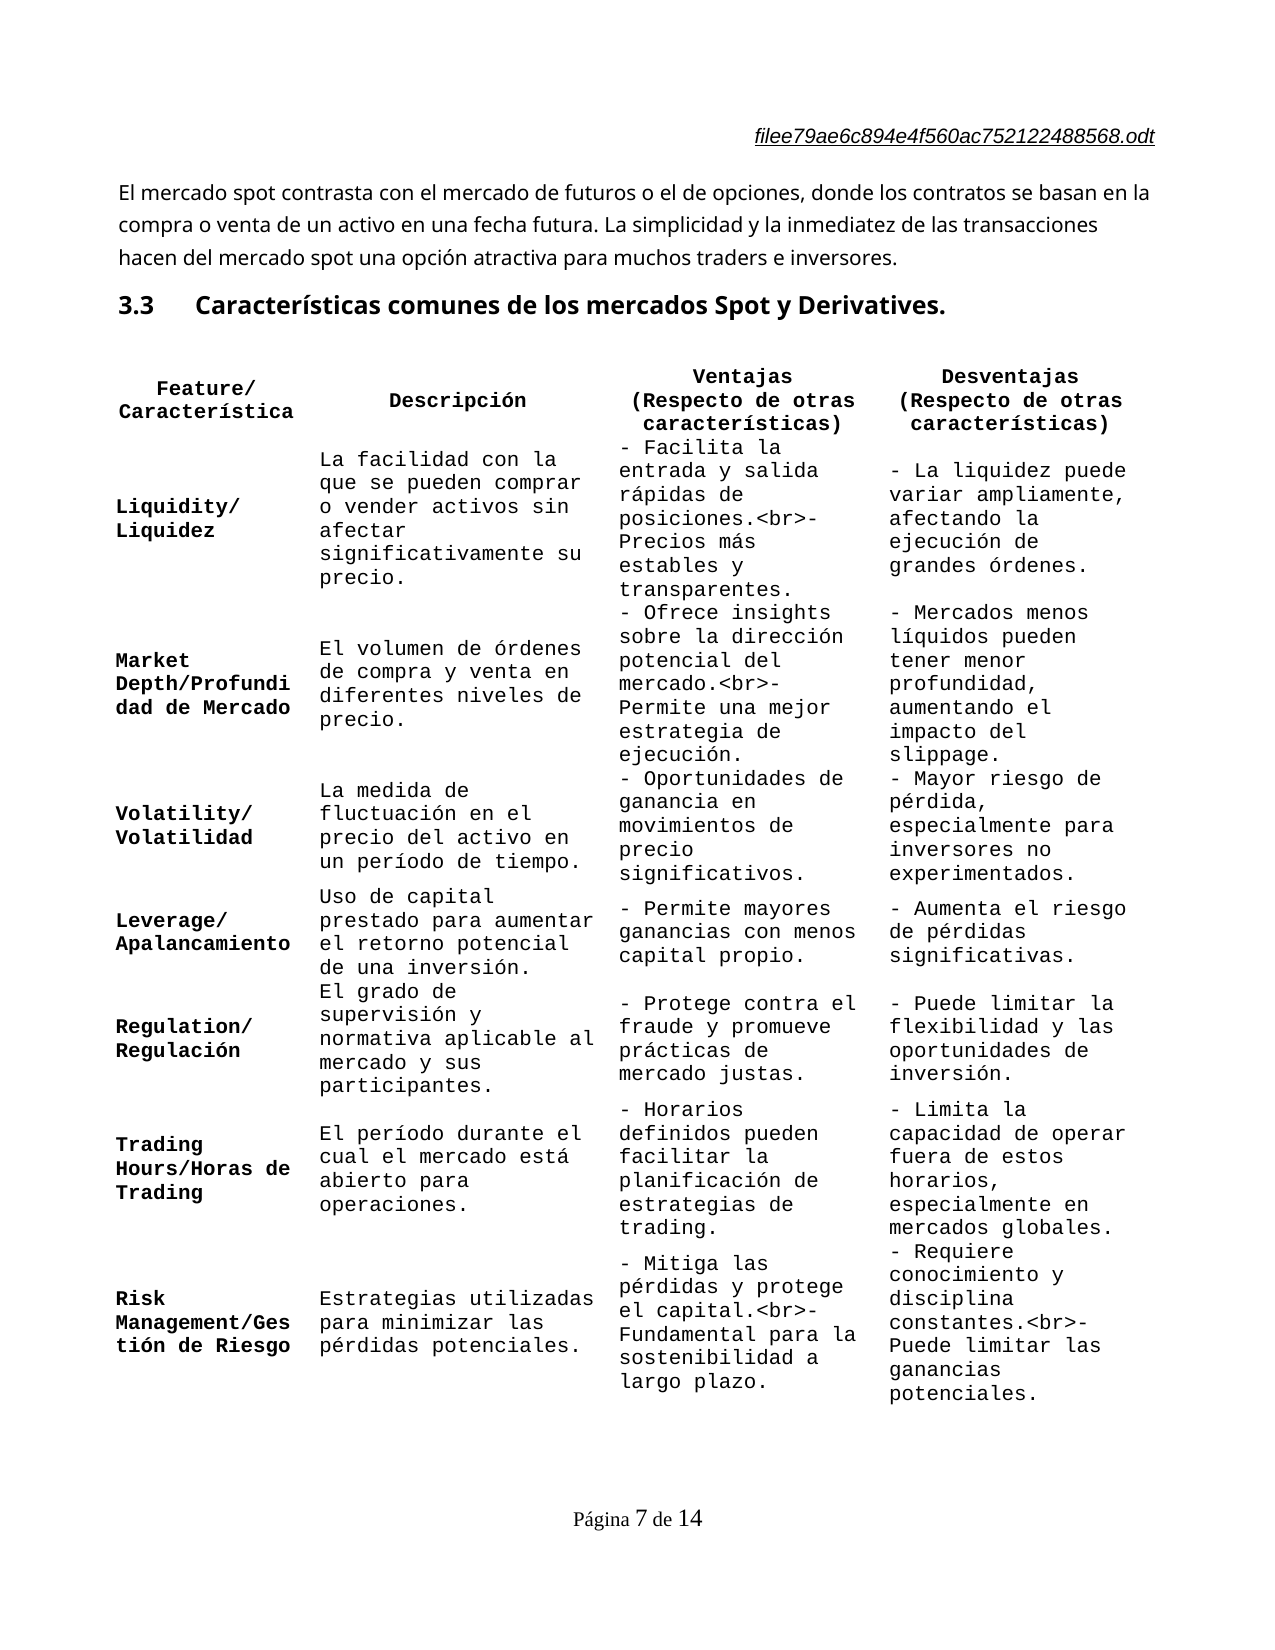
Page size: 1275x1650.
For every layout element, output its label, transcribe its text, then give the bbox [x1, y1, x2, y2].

table_header Feature/Característica [104, 366, 308, 437]
subtitle Características comunes de los mercados Spot y Derivatives. [118, 287, 1157, 321]
table_cell - La liquidez puede variar ampliamente, afectando la ejecución de grandes órdenes. [878, 437, 1143, 602]
table_cell Estrategias utilizadas para minimizar las pérdidas potenciales. [308, 1241, 607, 1406]
table_cell - Puede limitar la flexibilidad y las oportunidades de inversión. [878, 981, 1143, 1099]
table_cell - Protege contra el fraude y promueve prácticas de mercado justas. [608, 981, 878, 1099]
table_cell La medida de fluctuación en el precio del activo en un período de tiempo. [308, 768, 607, 886]
table_cell Leverage/Apalancamiento [104, 886, 308, 981]
table_cell - Horarios definidos pueden facilitar la planificación de estrategias de trading. [866, 1099, 878, 1241]
table_cell La facilidad con la que se pueden comprar o vender activos sin afectar significativamente su precio. [308, 437, 607, 602]
table_cell - Aumenta el riesgo de pérdidas significativas. [878, 886, 1143, 981]
table_cell - Oportunidades de ganancia en movimientos de precio significativos. [866, 768, 878, 886]
table_cell - Permite mayores ganancias con menos capital propio. [608, 886, 878, 981]
table_header Descripción [308, 366, 607, 437]
text El mercado spot contrasta con el mercado de futuros o el de opciones, donde los contratos se basan en la compra o venta de un activo en una fecha futura. La simplicidad y la inmediatez de las transacciones hacen del mercado spot una opción atractiva para muchos traders e inversores. [118, 178, 1157, 271]
table_cell Risk Management/Gestión de Riesgo [104, 1241, 308, 1406]
table_cell Trading Hours/Horas de Trading [104, 1099, 308, 1241]
table_cell El período durante el cual el mercado está abierto para operaciones. [308, 1099, 607, 1241]
table_cell - Facilita la entrada y salida rápidas de posiciones.<br>- Precios más estables y transparentes. [866, 437, 878, 602]
table_cell Liquidity/Liquidez [104, 437, 308, 602]
table_cell Market Depth/Profundidad de Mercado [104, 603, 308, 768]
table_cell - Mitiga las pérdidas y protege el capital.<br>- Fundamental para la sostenibilidad a largo plazo. [608, 1241, 878, 1406]
table_cell Regulation/Regulación [104, 981, 308, 1099]
table_cell Volatility/Volatilidad [104, 768, 308, 886]
table_cell El volumen de órdenes de compra y venta en diferentes niveles de precio. [308, 603, 607, 768]
